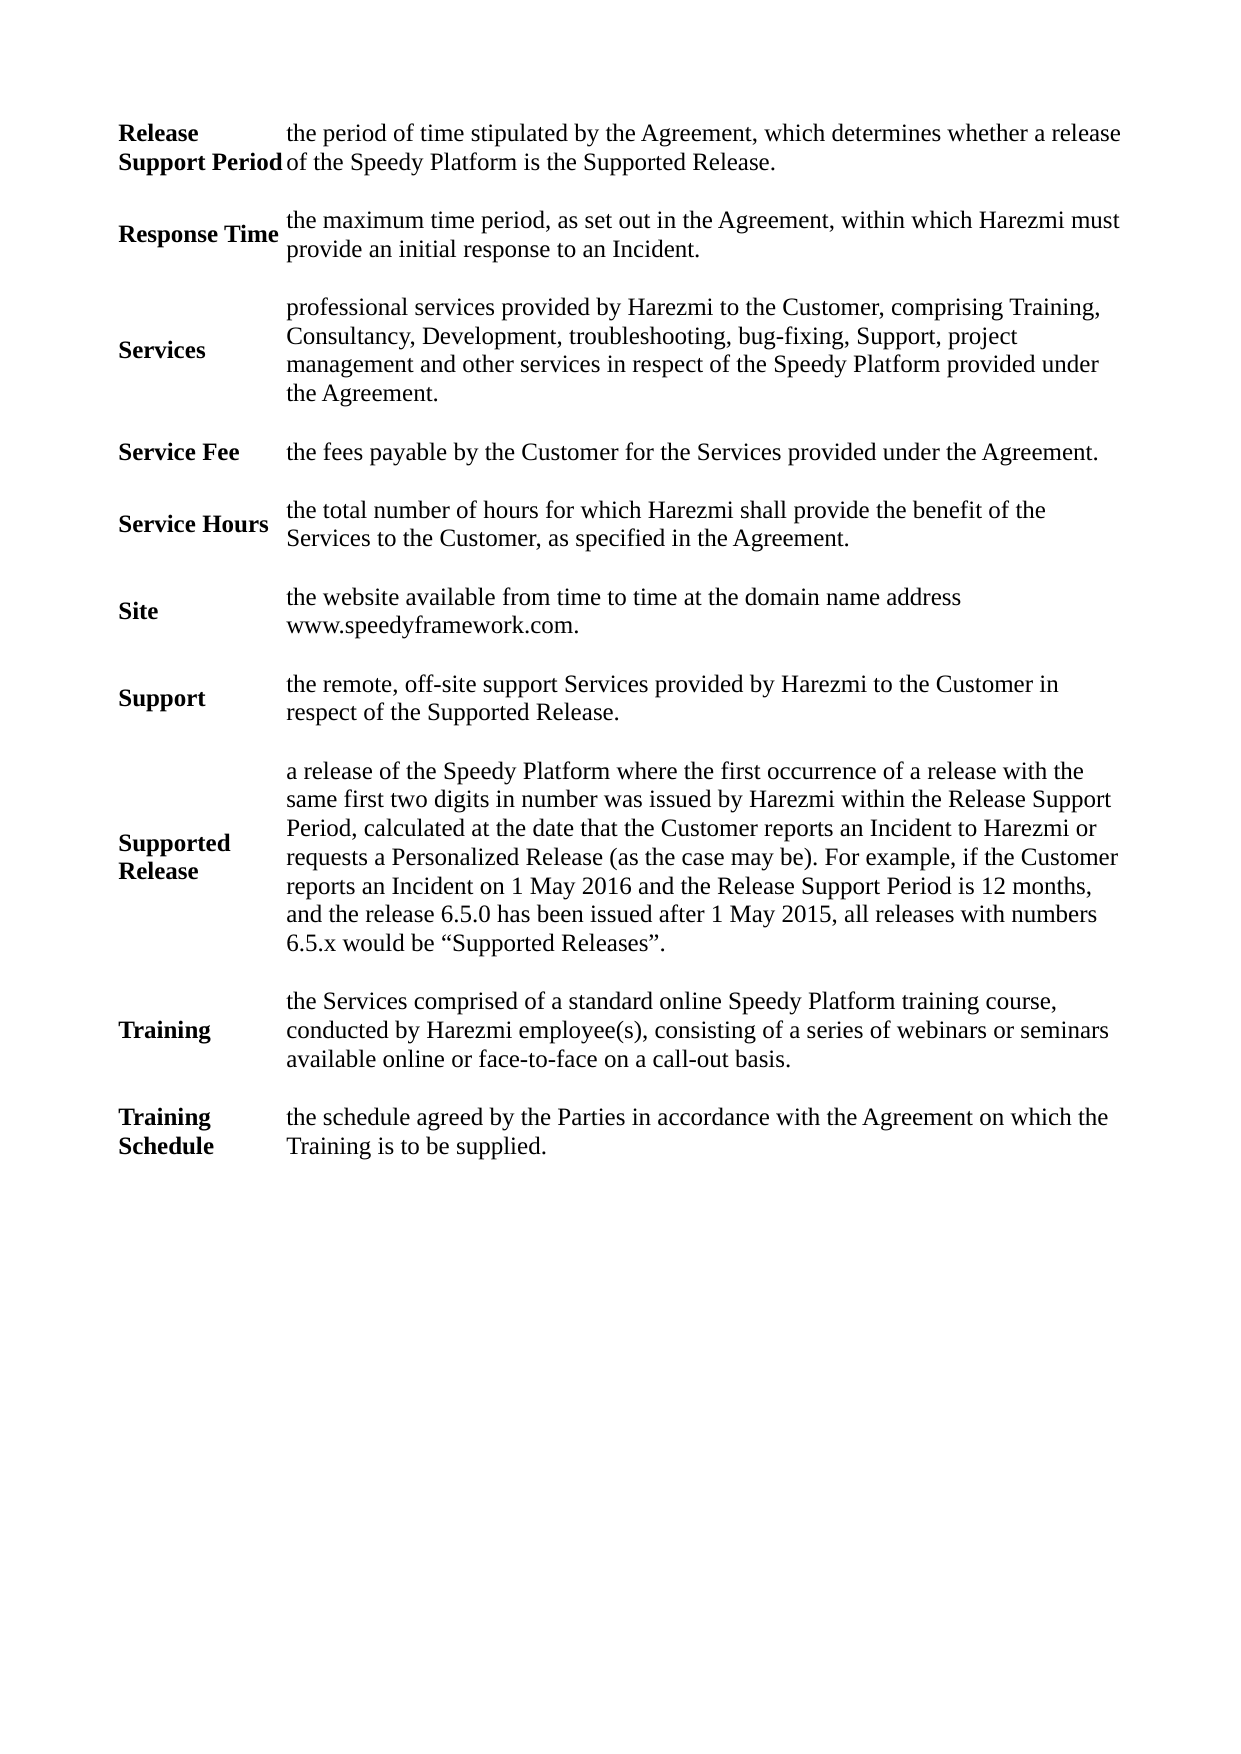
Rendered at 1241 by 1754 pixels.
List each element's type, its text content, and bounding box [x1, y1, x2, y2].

table_cell Training Schedule [118, 1102, 286, 1189]
table_cell Supported Release [118, 756, 286, 986]
table_cell the total number of hours for which Harezmi shall provide the benefit of the Services to the Customer, as specified in the Agreement. [286, 495, 1122, 582]
table_cell Training [118, 986, 286, 1102]
table_cell Response Time [118, 205, 286, 292]
table_cell the remote, off-site support Services provided by Harezmi to the Customer in respect of the Supported Release. [286, 669, 1122, 756]
table_cell Services [118, 292, 286, 437]
table_cell the website available from time to time at the domain name address www.speedyframework.com. [286, 582, 1122, 669]
table_cell a release of the Speedy Platform where the first occurrence of a release with the same first two digits in number was issued by Harezmi within the Release Support Period, calculated at the date that the Customer reports an Incident to Harezmi or requests a Personalized Release (as the case may be). For example, if the Customer reports an Incident on 1 May 2016 and the Release Support Period is 12 months, and the release 6.5.0 has been issued after 1 May 2015, all releases with numbers 6.5.x would be “Supported Releases”. [286, 756, 1122, 986]
table_cell professional services provided by Harezmi to the Customer, comprising Training, Consultancy, Development, troubleshooting, bug-fixing, Support, project management and other services in respect of the Speedy Platform provided under the Agreement. [286, 292, 1122, 437]
table_cell the fees payable by the Customer for the Services provided under the Agreement. [286, 437, 1122, 495]
table_cell the schedule agreed by the Parties in accordance with the Agreement on which the Training is to be supplied. [286, 1102, 1122, 1189]
table_cell Support [118, 669, 286, 756]
table_cell Site [118, 582, 286, 669]
table_cell Release Support Period [118, 118, 286, 205]
table_cell the maximum time period, as set out in the Agreement, within which Harezmi must provide an initial response to an Incident. [286, 205, 1122, 292]
table_cell Service Fee [118, 437, 286, 495]
table_cell the Services comprised of a standard online Speedy Platform training course, conducted by Harezmi employee(s), consisting of a series of webinars or seminars available online or face-to-face on a call-out basis. [286, 986, 1122, 1102]
table_cell the period of time stipulated by the Agreement, which determines whether a release of the Speedy Platform is the Supported Release. [286, 118, 1122, 205]
table_cell Service Hours [118, 495, 286, 582]
